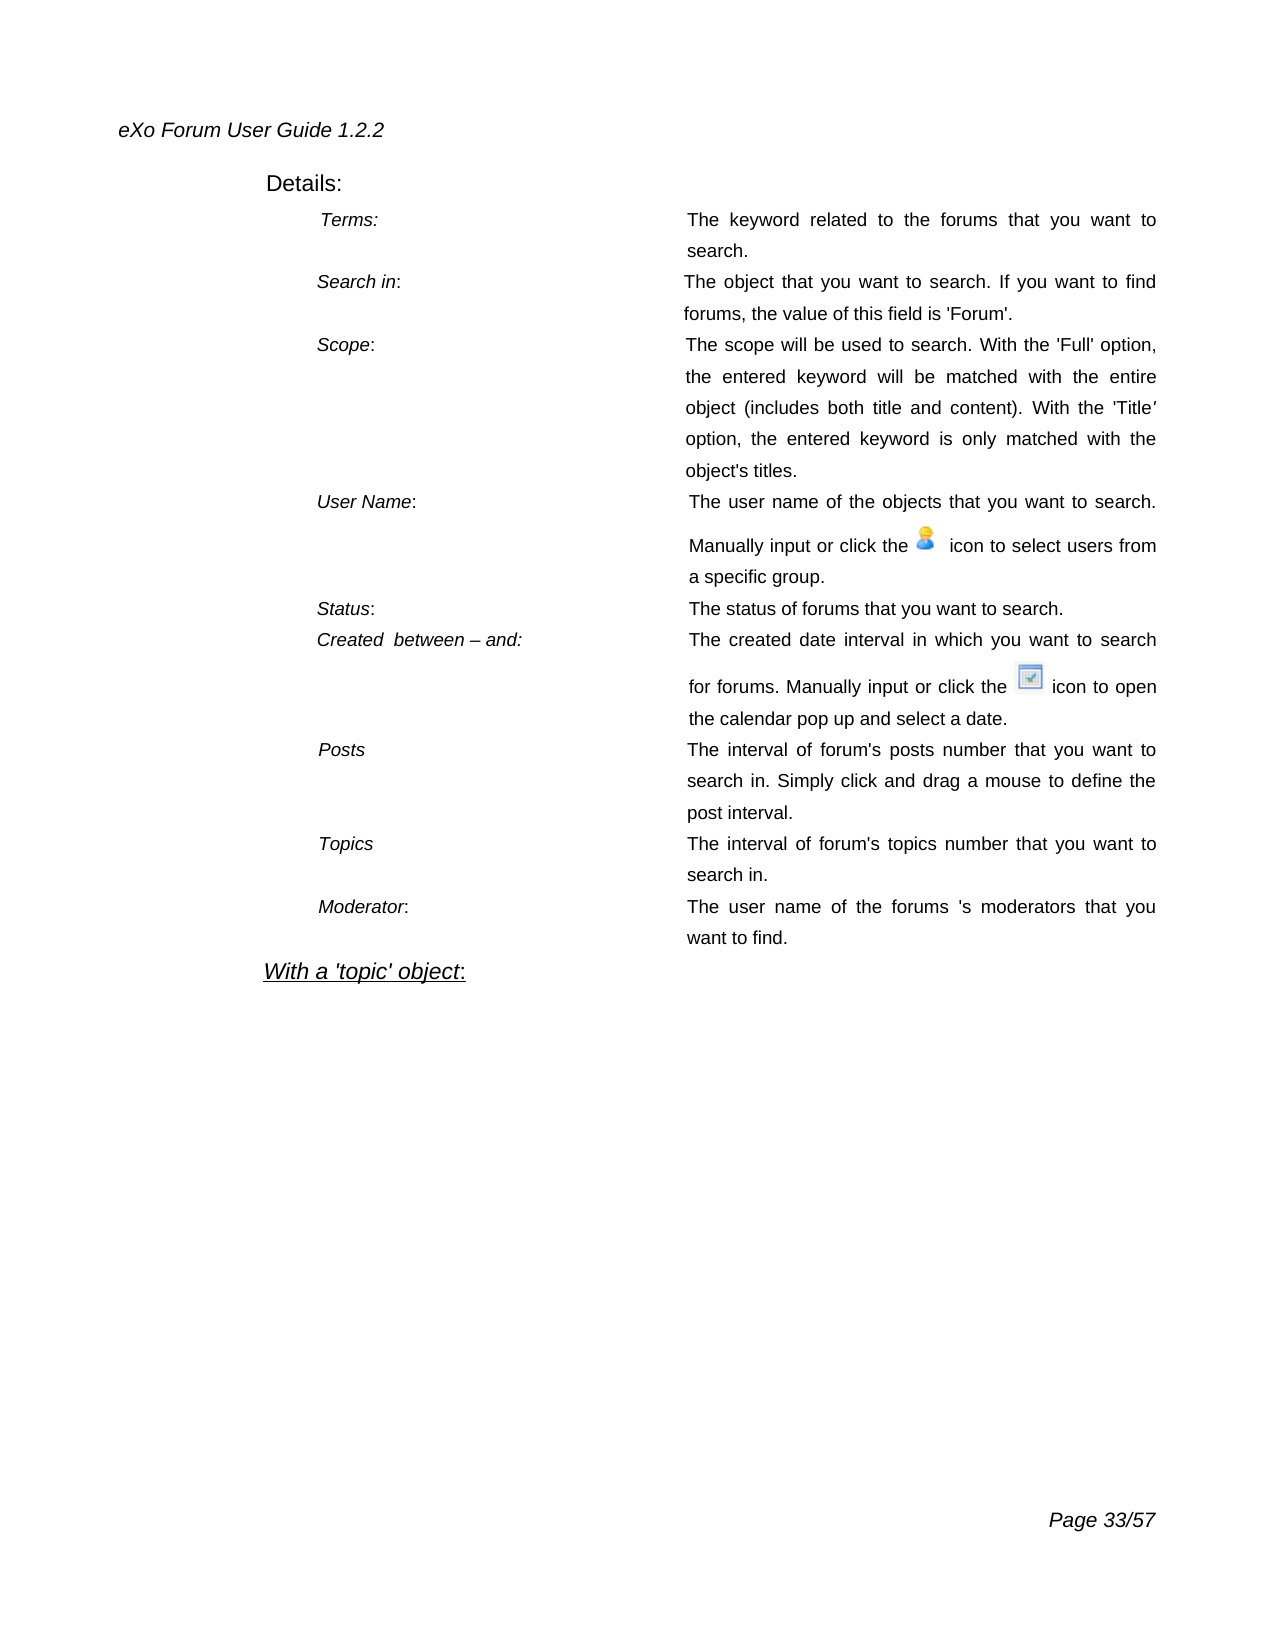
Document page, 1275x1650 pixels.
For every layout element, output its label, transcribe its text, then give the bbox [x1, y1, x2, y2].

text Scope: The scope will be used to search. With the 'Full' option, the entered keyword will be matched with the entire object (includes both title and content). With the 'Title' option, the entered keyword is only matched with the object's titles. [317, 335, 1157, 481]
text With a 'topic' object: [263, 959, 1157, 984]
text Status: The status of forums that you want to search. [317, 598, 1157, 619]
text Terms: The keyword related to the forums that you want to search. [320, 209, 1157, 262]
picture [914, 522, 943, 553]
picture [1014, 661, 1046, 694]
text Details: [266, 171, 1157, 196]
text Created between – and: The created date interval in which you want to search for forums. Manually input or click the icon to open the calendar pop up and select a date. [317, 629, 1157, 729]
text Topics The interval of forum's topics number that you want to search in. [318, 833, 1157, 886]
text Posts The interval of forum's posts number that you want to search in. Simply click and drag a mouse to define the post interval. [318, 739, 1157, 823]
text User Name: The user name of the objects that you want to search. Manually input or click the icon to select users from a specific group. [317, 491, 1157, 588]
text Search in: The object that you want to search. If you want to find forums, the value of this field is 'Forum'. [317, 272, 1157, 324]
text Moderator: The user name of the forums 's moderators that you want to find. [318, 896, 1157, 948]
